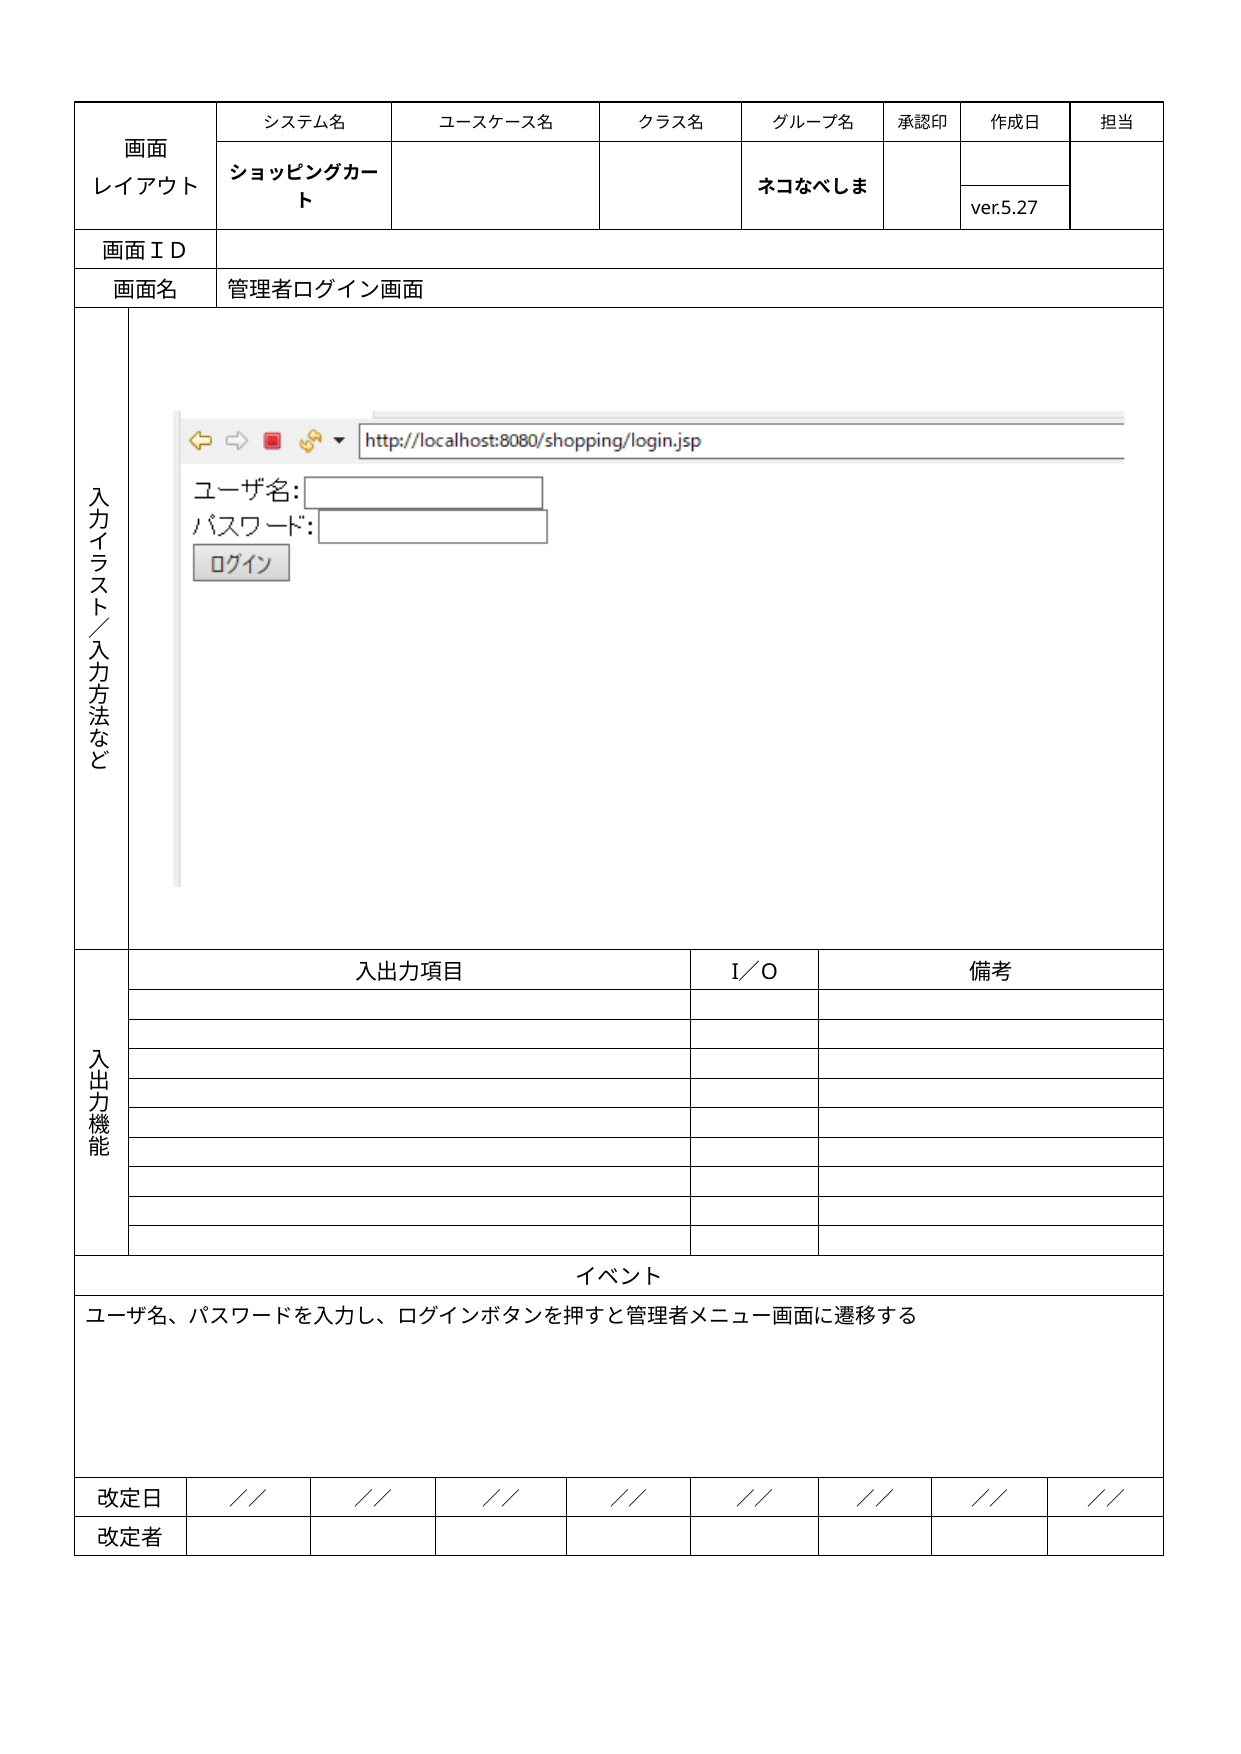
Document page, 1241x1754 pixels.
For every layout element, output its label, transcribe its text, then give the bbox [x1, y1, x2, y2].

table_cell [600, 142, 741, 229]
table_cell [819, 1020, 1163, 1048]
table_cell [436, 1517, 566, 1555]
table_cell [691, 1226, 818, 1255]
table_header 担当 [1071, 103, 1163, 141]
table_cell 画面名 [75, 269, 216, 307]
table_header システム名 [217, 103, 391, 141]
table_cell [819, 1079, 1163, 1107]
table_cell [129, 1138, 690, 1166]
table_cell [129, 1226, 690, 1255]
table_cell ／／ [691, 1478, 818, 1516]
table_cell 入出力機能 [75, 950, 128, 1255]
table_cell [691, 1020, 818, 1048]
table_cell I／O [691, 950, 818, 989]
table_cell ／／ [187, 1478, 310, 1516]
table_cell ／／ [819, 1478, 931, 1516]
table_cell [819, 1197, 1163, 1225]
table_cell [819, 1108, 1163, 1137]
table_cell [819, 1049, 1163, 1078]
table_cell [819, 1517, 931, 1555]
table_cell [691, 1517, 818, 1555]
table_cell [129, 308, 1163, 949]
table_cell [129, 1197, 690, 1225]
table_cell ／／ [311, 1478, 435, 1516]
table_cell 改定者 [75, 1517, 186, 1555]
table_cell ネコなべしま [742, 142, 883, 229]
table_cell ／／ [932, 1478, 1047, 1516]
table_cell [819, 990, 1163, 1019]
table_cell [311, 1517, 435, 1555]
table_cell 管理者ログイン画面 [217, 269, 1163, 307]
table_cell [392, 142, 599, 229]
table_cell [884, 142, 960, 229]
table_cell ユーザ名、パスワードを入力し、ログインボタンを押すと管理者メニュー画面に遷移する [75, 1296, 1163, 1477]
table_cell [129, 1108, 690, 1137]
table_cell [691, 1167, 818, 1196]
table_cell [129, 1049, 690, 1078]
table_cell [1048, 1517, 1163, 1555]
table_cell ／／ [1048, 1478, 1163, 1516]
table_cell ショッピングカート [217, 142, 391, 229]
table_cell [691, 1079, 818, 1107]
table_cell [691, 1108, 818, 1137]
table_cell [217, 230, 1163, 268]
table_cell [129, 990, 690, 1019]
table_cell [691, 1197, 818, 1225]
table_cell イベント [75, 1256, 1163, 1294]
table_cell ver.5.27 [961, 186, 1069, 229]
table_cell [961, 142, 1069, 185]
table_cell [819, 1138, 1163, 1166]
table_cell ／／ [436, 1478, 566, 1516]
table_header 承認印 [884, 103, 960, 141]
table_header 作成日 [961, 103, 1069, 141]
table_cell 画面ＩＤ [75, 230, 216, 268]
table_header ユースケース名 [392, 103, 599, 141]
table_header グループ名 [742, 103, 883, 141]
table_header クラス名 [600, 103, 741, 141]
table_cell [129, 1079, 690, 1107]
table_cell ／／ [567, 1478, 690, 1516]
table_cell [932, 1517, 1047, 1555]
table_cell 備考 [819, 950, 1163, 989]
table_header 画面 レイアウト [75, 103, 216, 229]
table_cell [819, 1226, 1163, 1255]
table_cell 改定日 [75, 1478, 186, 1516]
table_cell 入出力項目 [129, 950, 690, 989]
table_cell [691, 1138, 818, 1166]
table_cell 入力イラスト／入力方法など [75, 308, 128, 949]
table_cell [819, 1167, 1163, 1196]
table_cell [691, 1049, 818, 1078]
table_cell [187, 1517, 310, 1555]
table_cell [129, 1167, 690, 1196]
table_cell [567, 1517, 690, 1555]
table_cell [1071, 142, 1163, 229]
picture [173, 411, 1125, 887]
table_cell [129, 1020, 690, 1048]
table_cell [691, 990, 818, 1019]
